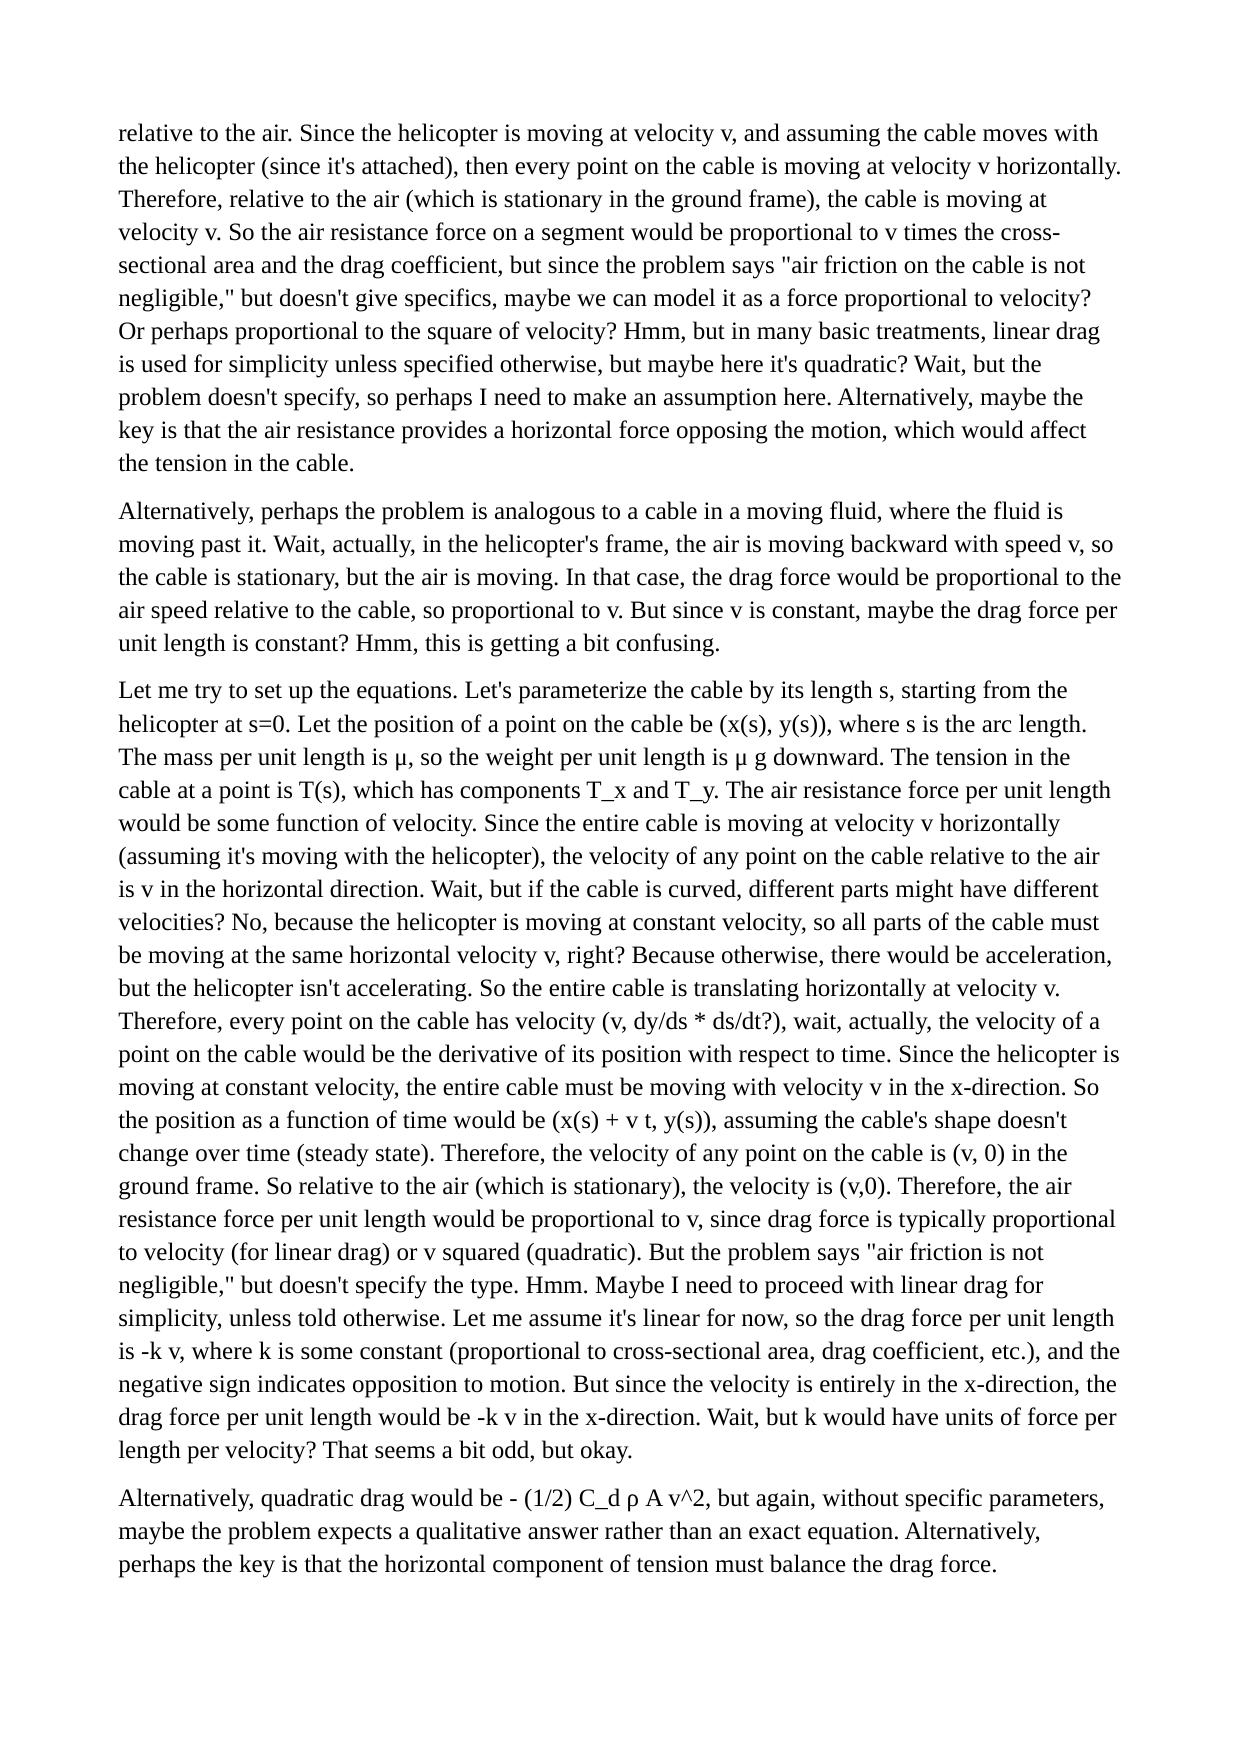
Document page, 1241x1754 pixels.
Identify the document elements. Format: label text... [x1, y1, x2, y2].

text Let me try to set up the equations. Let's parameterize the cable by its length s, starting from the helicopter at s=0. Let the position of a point on the cable be (x(s), y(s)), where s is the arc length. The mass per unit length is μ, so the weight per unit length is μ g downward. The tension in the cable at a point is T(s), which has components T_x and T_y. The air resistance force per unit length would be some function of velocity. Since the entire cable is moving at velocity v horizontally (assuming it's moving with the helicopter), the velocity of any point on the cable relative to the air is v in the horizontal direction. Wait, but if the cable is curved, different parts might have different velocities? No, because the helicopter is moving at constant velocity, so all parts of the cable must be moving at the same horizontal velocity v, right? Because otherwise, there would be acceleration, but the helicopter isn't accelerating. So the entire cable is translating horizontally at velocity v. Therefore, every point on the cable has velocity (v, dy/ds * ds/dt?), wait, actually, the velocity of a point on the cable would be the derivative of its position with respect to time. Since the helicopter is moving at constant velocity, the entire cable must be moving with velocity v in the x-direction. So the position as a function of time would be (x(s) + v t, y(s)), assuming the cable's shape doesn't change over time (steady state). Therefore, the velocity of any point on the cable is (v, 0) in the ground frame. So relative to the air (which is stationary), the velocity is (v,0). Therefore, the air resistance force per unit length would be proportional to v, since drag force is typically proportional to velocity (for linear drag) or v squared (quadratic). But the problem says "air friction is not negligible," but doesn't specify the type. Hmm. Maybe I need to proceed with linear drag for simplicity, unless told otherwise. Let me assume it's linear for now, so the drag force per unit length is -k v, where k is some constant (proportional to cross-sectional area, drag coefficient, etc.), and the negative sign indicates opposition to motion. But since the velocity is entirely in the x-direction, the drag force per unit length would be -k v in the x-direction. Wait, but k would have units of force per length per velocity? That seems a bit odd, but okay. [118, 676, 1122, 1464]
text Alternatively, perhaps the problem is analogous to a cable in a moving fluid, where the fluid is moving past it. Wait, actually, in the helicopter's frame, the air is moving backward with speed v, so the cable is stationary, but the air is moving. In that case, the drag force would be proportional to the air speed relative to the cable, so proportional to v. But since v is constant, maybe the drag force per unit length is constant? Hmm, this is getting a bit confusing. [118, 496, 1122, 657]
text Alternatively, quadratic drag would be - (1/2) C_d ρ A v^2, but again, without specific parameters, maybe the problem expects a qualitative answer rather than an exact equation. Alternatively, perhaps the key is that the horizontal component of tension must balance the drag force. [118, 1483, 1122, 1577]
text relative to the air. Since the helicopter is moving at velocity v, and assuming the cable moves with the helicopter (since it's attached), then every point on the cable is moving at velocity v horizontally. Therefore, relative to the air (which is stationary in the ground frame), the cable is moving at velocity v. So the air resistance force on a segment would be proportional to v times the cross-sectional area and the drag coefficient, but since the problem says "air friction on the cable is not negligible," but doesn't give specifics, maybe we can model it as a force proportional to velocity? Or perhaps proportional to the square of velocity? Hmm, but in many basic treatments, linear drag is used for simplicity unless specified otherwise, but maybe here it's quadratic? Wait, but the problem doesn't specify, so perhaps I need to make an assumption here. Alternatively, maybe the key is that the air resistance provides a horizontal force opposing the motion, which would affect the tension in the cable. [118, 118, 1122, 477]
